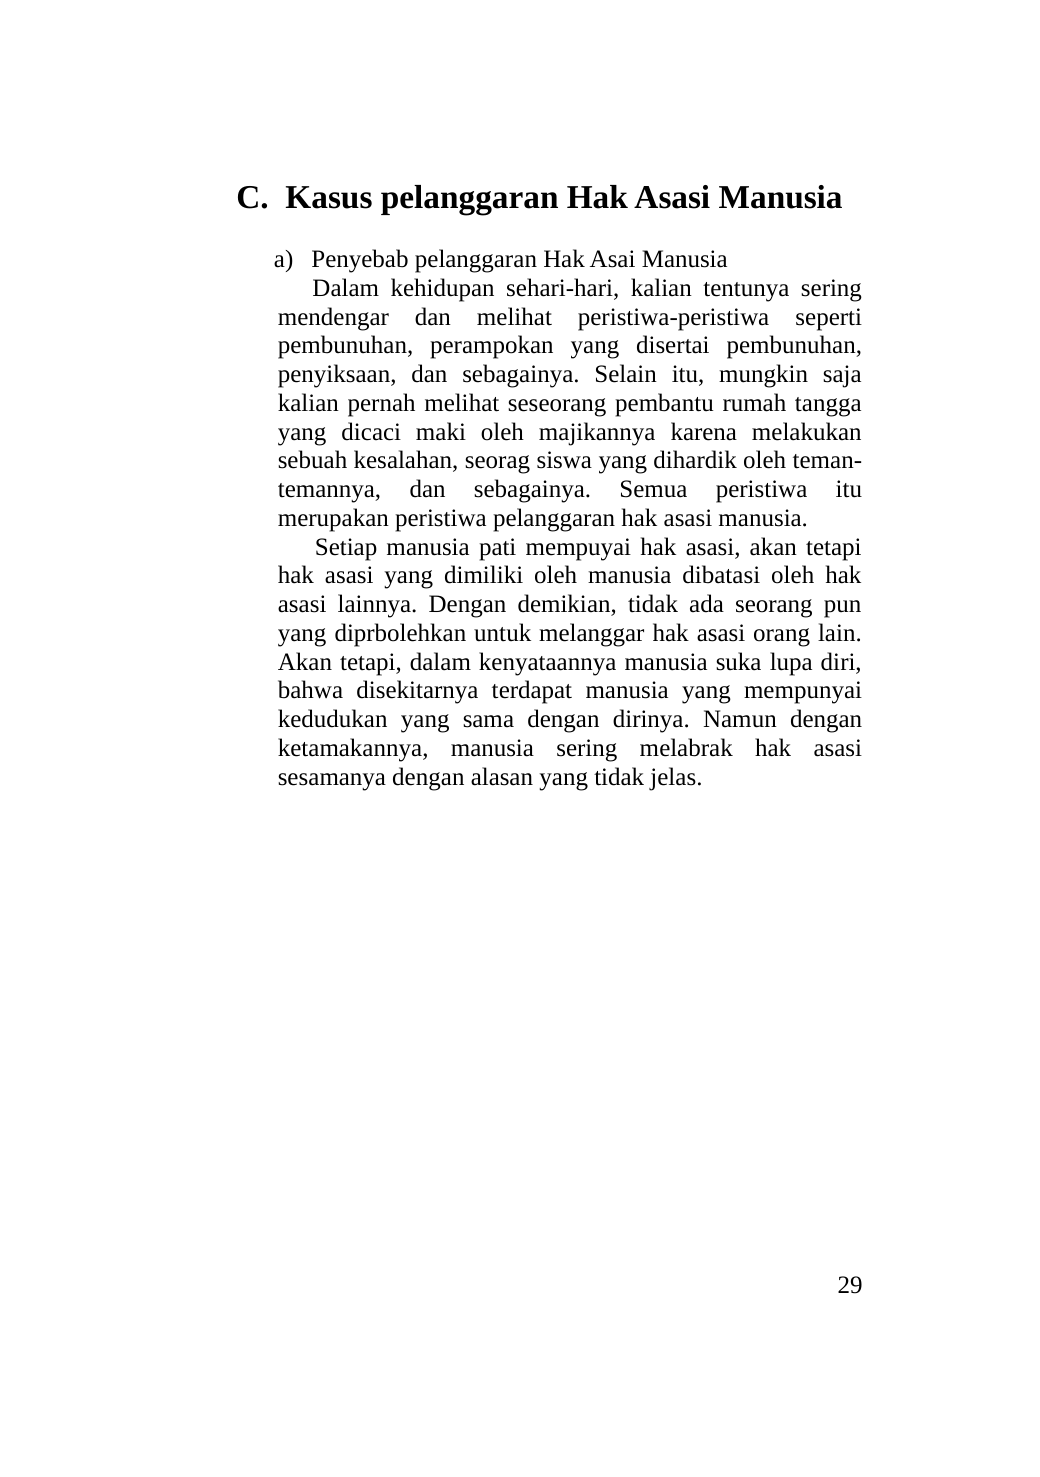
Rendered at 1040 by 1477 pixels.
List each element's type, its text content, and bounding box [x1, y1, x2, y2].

text C. Kasus pelanggaran Hak Asasi Manusia [236, 177, 862, 216]
list Penyebab pelanggaran Hak Asai Manusia [274, 244, 862, 273]
text Dalam kehidupan sehari-hari, kalian tentunya sering mendengar dan melihat peristiwa-peristiwa seperti pembunuhan, perampokan yang disertai pembunuhan, penyiksaan, dan sebagainya. Selain itu, mungkin saja kalian pernah melihat seseorang pembantu rumah tangga yang dicaci maki oleh majikannya karena melakukan sebuah kesalahan, seorag siswa yang dihardik oleh teman-temannya, dan sebagainya. Semua peristiwa itu merupakan peristiwa pelanggaran hak asasi manusia. [278, 273, 862, 532]
text Setiap manusia pati mempuyai hak asasi, akan tetapi hak asasi yang dimiliki oleh manusia dibatasi oleh hak asasi lainnya. Dengan demikian, tidak ada seorang pun yang diprbolehkan untuk melanggar hak asasi orang lain. Akan tetapi, dalam kenyataannya manusia suka lupa diri, bahwa disekitarnya terdapat manusia yang mempunyai kedudukan yang sama dengan dirinya. Namun dengan ketamakannya, manusia sering melabrak hak asasi sesamanya dengan alasan yang tidak jelas. [278, 532, 862, 791]
